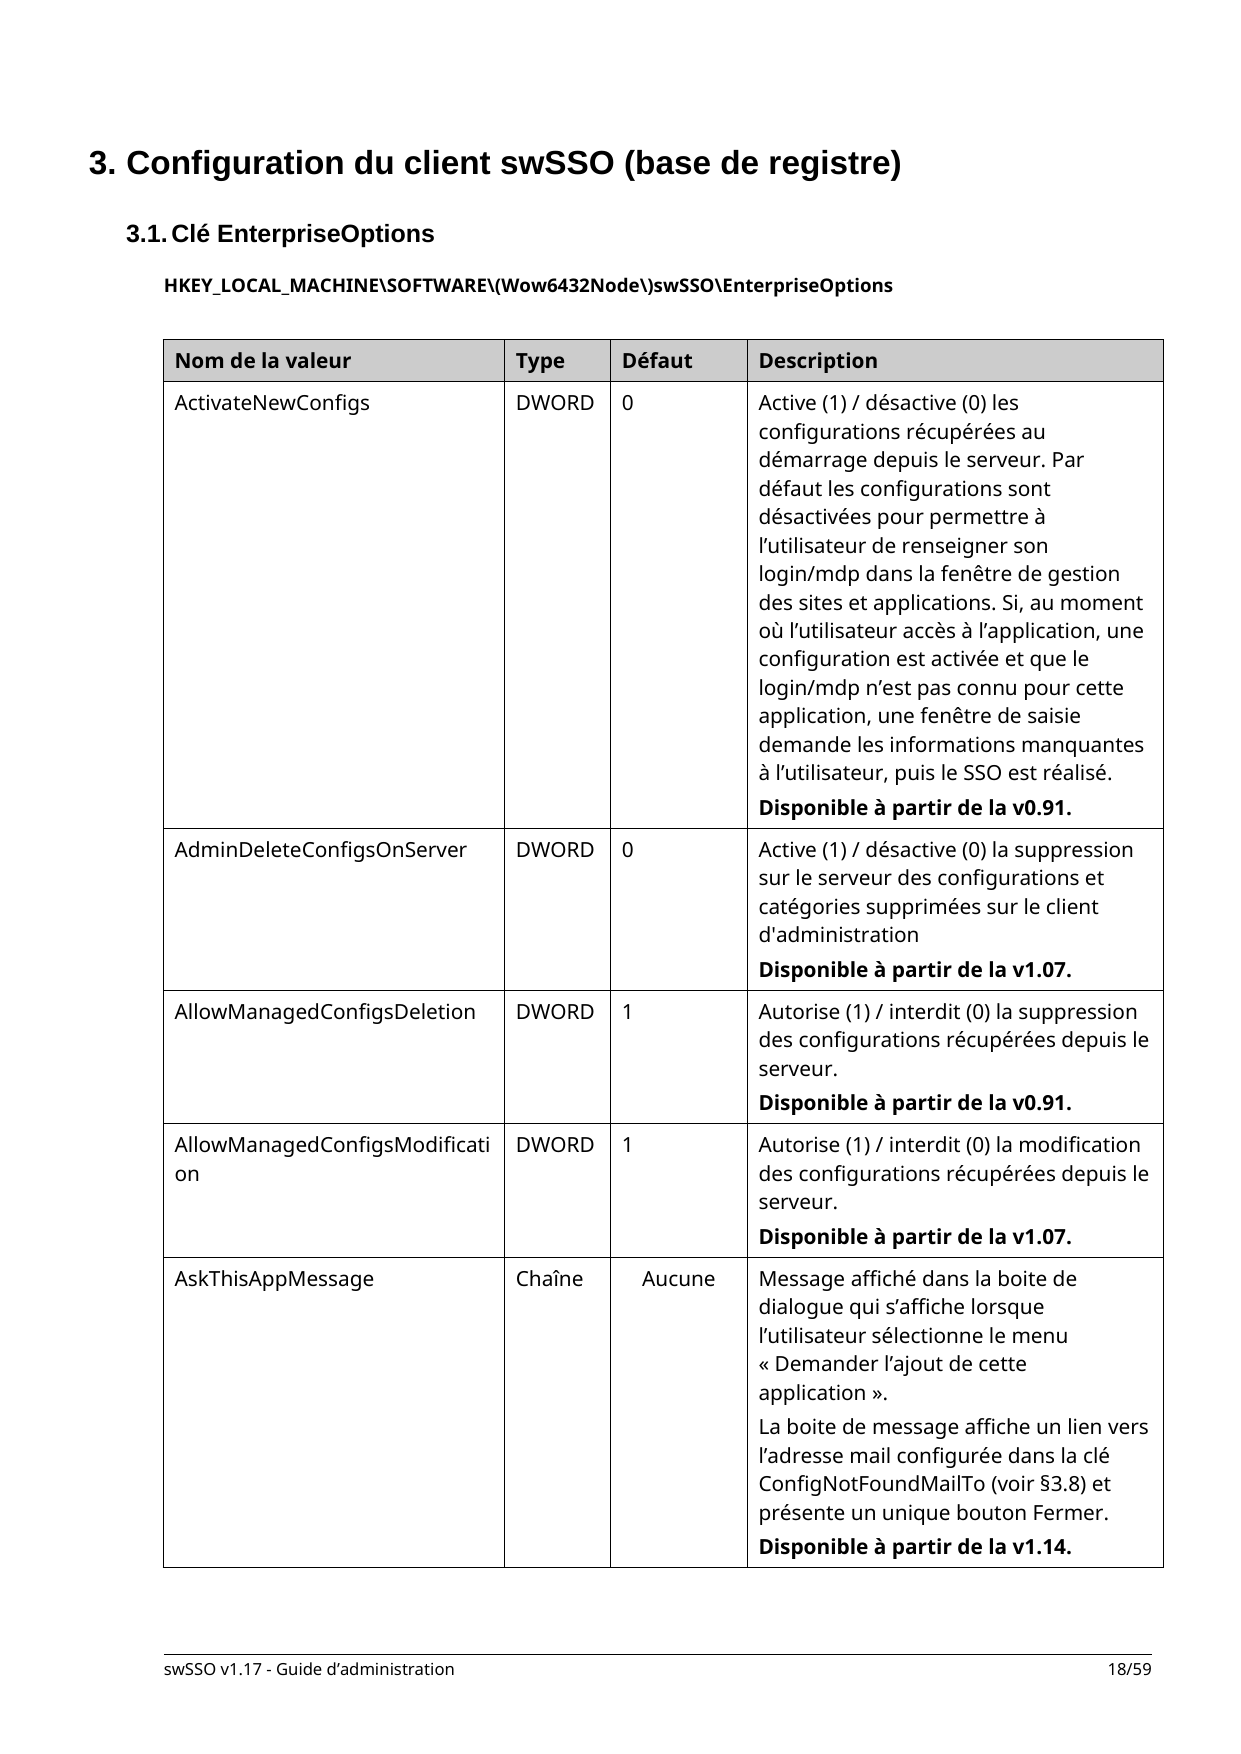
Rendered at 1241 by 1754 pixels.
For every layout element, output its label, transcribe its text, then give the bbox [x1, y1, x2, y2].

table_header Nom de la valeur [164, 340, 504, 381]
table_cell Autorise (1) / interdit (0) la modification des configurations récupérées depuis le serveur. Disponible à partir de la v1.07. [748, 1124, 1163, 1257]
table_header Description [748, 340, 1163, 381]
text HKEY_LOCAL_MACHINE\SOFTWARE\(Wow6432Node\)swSSO\EnterpriseOptions [164, 273, 1152, 298]
table_cell AllowManagedConfigsModification [164, 1124, 504, 1257]
table_cell DWORD [505, 382, 610, 828]
table_cell AllowManagedConfigsDeletion [164, 991, 504, 1123]
subtitle Configuration du client swSSO (base de registre) [89, 143, 1152, 182]
table_cell AskThisAppMessage [164, 1258, 504, 1567]
subtitle Clé EnterpriseOptions [126, 219, 1152, 248]
table_cell Message affiché dans la boite de dialogue qui s’affiche lorsque l’utilisateur sélectionne le menu « Demander l’ajout de cette application ». La boite de message affiche un lien vers l’adresse mail configurée dans la clé ConfigNotFoundMailTo (voir §3.8) et présente un unique bouton Fermer. Disponible à partir de la v1.14. [748, 1258, 1163, 1567]
table_cell DWORD [505, 1124, 610, 1257]
table_header Type [505, 340, 610, 381]
table_cell 0 [611, 829, 747, 989]
table_cell Autorise (1) / interdit (0) la suppression des configurations récupérées depuis le serveur. Disponible à partir de la v0.91. [748, 991, 1163, 1123]
table_cell DWORD [505, 991, 610, 1123]
table_cell DWORD [505, 829, 610, 989]
table_cell 1 [611, 1124, 747, 1257]
table_header Défaut [611, 340, 747, 381]
table_cell AdminDeleteConfigsOnServer [164, 829, 504, 989]
table_cell ActivateNewConfigs [164, 382, 504, 828]
table_cell Chaîne [505, 1258, 610, 1567]
table_cell 0 [611, 382, 747, 828]
table_cell 1 [611, 991, 747, 1123]
table_cell Aucune [611, 1258, 747, 1567]
table_cell Active (1) / désactive (0) la suppression sur le serveur des configurations et catégories supprimées sur le client d'administration Disponible à partir de la v1.07. [748, 829, 1163, 989]
table_cell Active (1) / désactive (0) les configurations récupérées au démarrage depuis le serveur. Par défaut les configurations sont désactivées pour permettre à l’utilisateur de renseigner son login/mdp dans la fenêtre de gestion des sites et applications. Si, au moment où l’utilisateur accès à l’application, une configuration est activée et que le login/mdp n’est pas connu pour cette application, une fenêtre de saisie demande les informations manquantes à l’utilisateur, puis le SSO est réalisé. Disponible à partir de la v0.91. [748, 382, 1163, 828]
